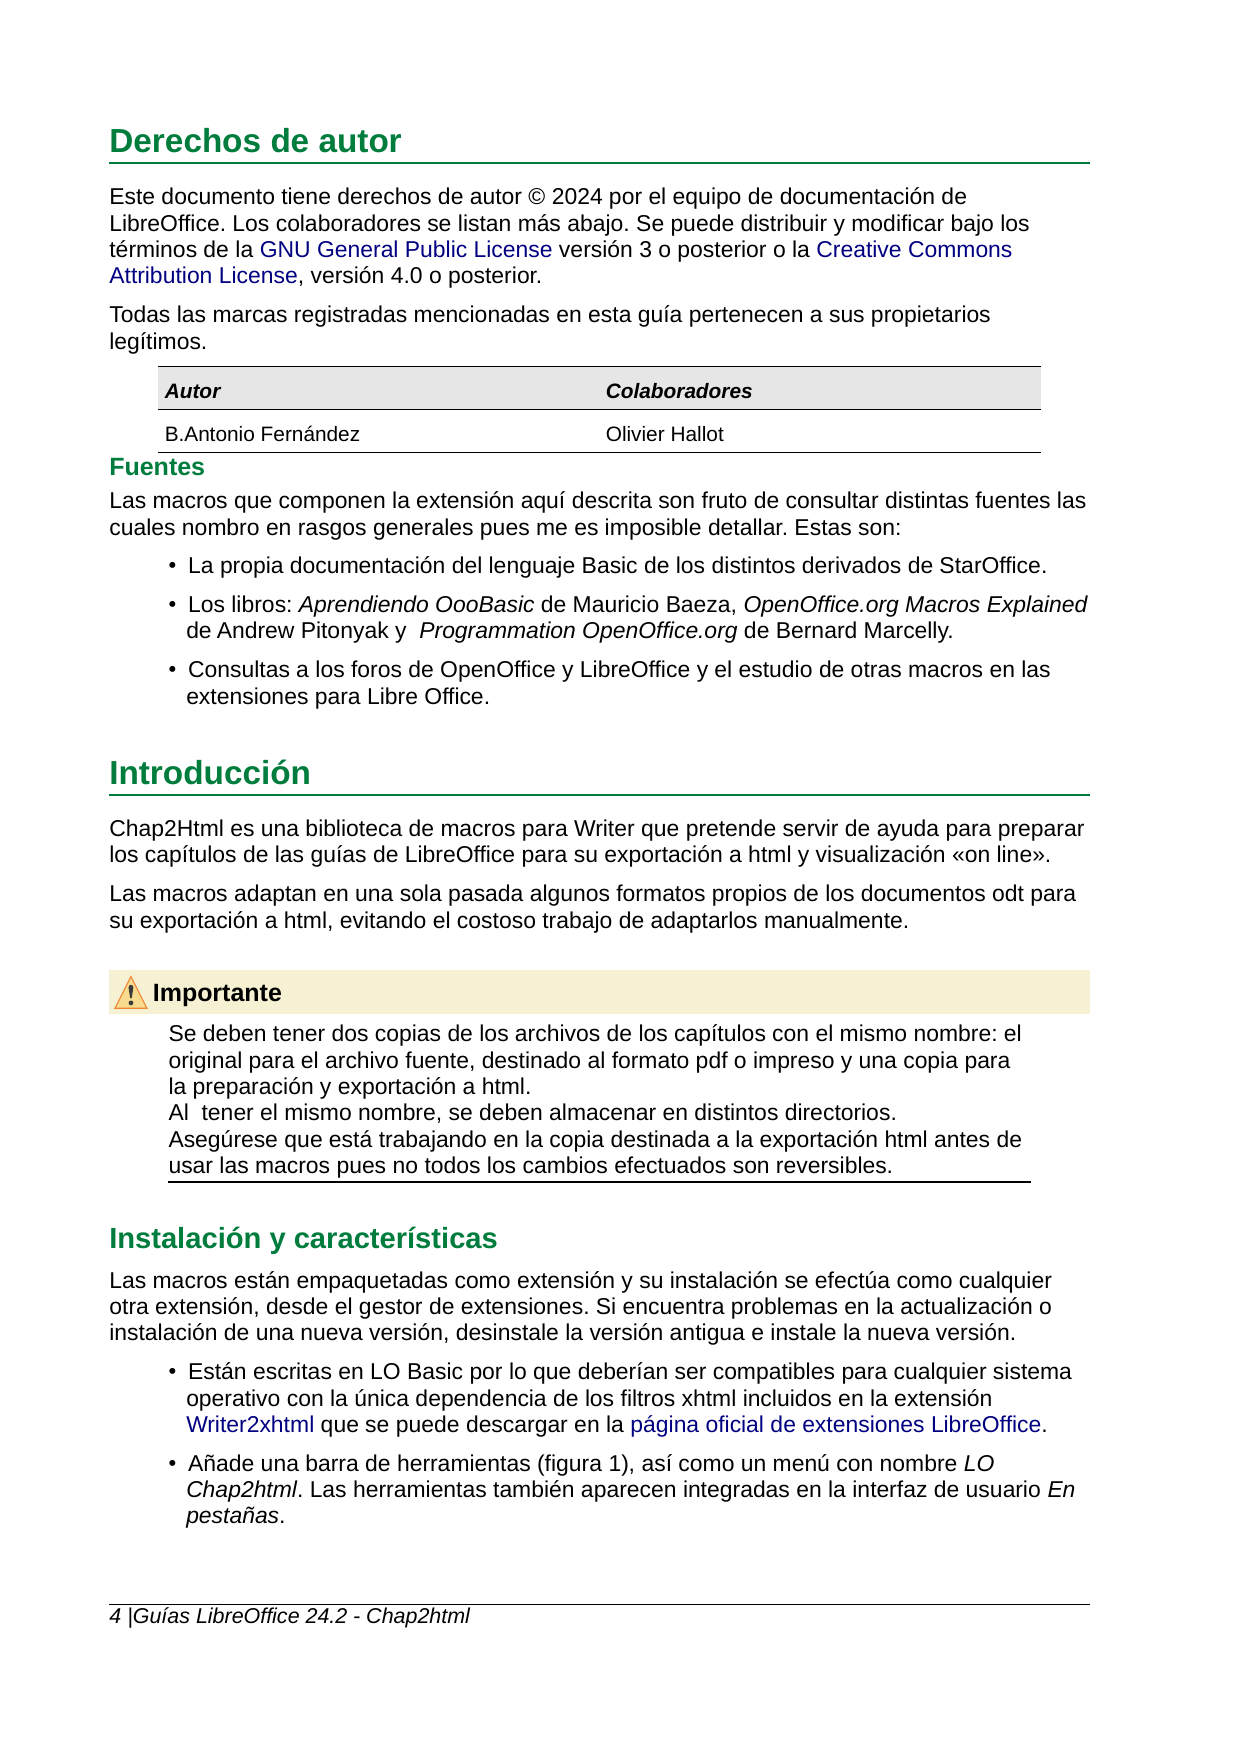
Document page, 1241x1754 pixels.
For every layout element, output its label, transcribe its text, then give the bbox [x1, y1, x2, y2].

table_header Autor [158, 367, 599, 409]
list Las macros están empaquetadas como extensión y su instalación se efectúa como cualquier otra extensión, desde el gestor de extensiones. Si encuentra problemas en la actualización o instalación de una nueva versión, desinstale la versión antigua e instale la nueva versión. [109, 1267, 1090, 1346]
list Las macros que componen la extensión aquí descrita son fruto de consultar distintas fuentes las cuales nombro en rasgos generales pues me es imposible detallar. Estas son: [109, 487, 1090, 540]
list Los libros: Aprendiendo OooBasic de Mauricio Baeza, OpenOffice.org Macros Explained de Andrew Pitonyak y Programmation OpenOffice.org de Bernard Marcelly. [168, 591, 1090, 644]
table_header Colaboradores [599, 367, 1041, 409]
text Todas las marcas registradas mencionadas en esta guía pertenecen a sus propietarios legítimos. [109, 301, 1090, 354]
subtitle Instalación y características [109, 1221, 1090, 1254]
subtitle Fuentes [109, 452, 1090, 481]
text Este documento tiene derechos de autor © 2024 por el equipo de documentación de LibreOffice. Los colaboradores se listan más abajo. Se puede distribuir y modificar bajo los términos de la GNU General Public License versión 3 o posterior o la Creative Commons Attribution License, versión 4.0 o posterior. [109, 183, 1090, 289]
list Consultas a los foros de OpenOffice y LibreOffice y el estudio de otras macros en las extensiones para Libre Office. [168, 656, 1090, 709]
table_cell Olivier Hallot [599, 410, 1041, 452]
text Chap2Html es una biblioteca de macros para Writer que pretende servir de ayuda para preparar los capítulos de las guías de LibreOffice para su exportación a html y visualización «on line». [109, 815, 1090, 868]
list La propia documentación del lenguaje Basic de los distintos derivados de StarOffice. [168, 552, 1090, 579]
subtitle Importante [109, 970, 1090, 1014]
list Añade una barra de herramientas (figura 1), así como un menú con nombre LO Chap2html. Las herramientas también aparecen integradas en la interfaz de usuario En pestañas. [168, 1450, 1090, 1529]
text Se deben tener dos copias de los archivos de los capítulos con el mismo nombre: el original para el archivo fuente, destinado al formato pdf o impreso y una copia para la preparación y exportación a html. Al tener el mismo nombre, se deben almacenar en distintos directorios. Asegúrese que está trabajando en la copia destinada a la exportación html antes de usar las macros pues no todos los cambios efectuados son reversibles. [168, 1020, 1031, 1181]
text Las macros adaptan en una sola pasada algunos formatos propios de los documentos odt para su exportación a html, evitando el costoso trabajo de adaptarlos manualmente. [109, 880, 1090, 933]
subtitle Derechos de autor [109, 121, 1090, 162]
list Están escritas en LO Basic por lo que deberían ser compatibles para cualquier sistema operativo con la única dependencia de los filtros xhtml incluidos en la extensión Writer2xhtml que se puede descargar en la página oficial de extensiones LibreOffice. [168, 1358, 1090, 1437]
subtitle Introducción [109, 753, 1090, 794]
table_cell B.Antonio Fernández [158, 410, 599, 452]
